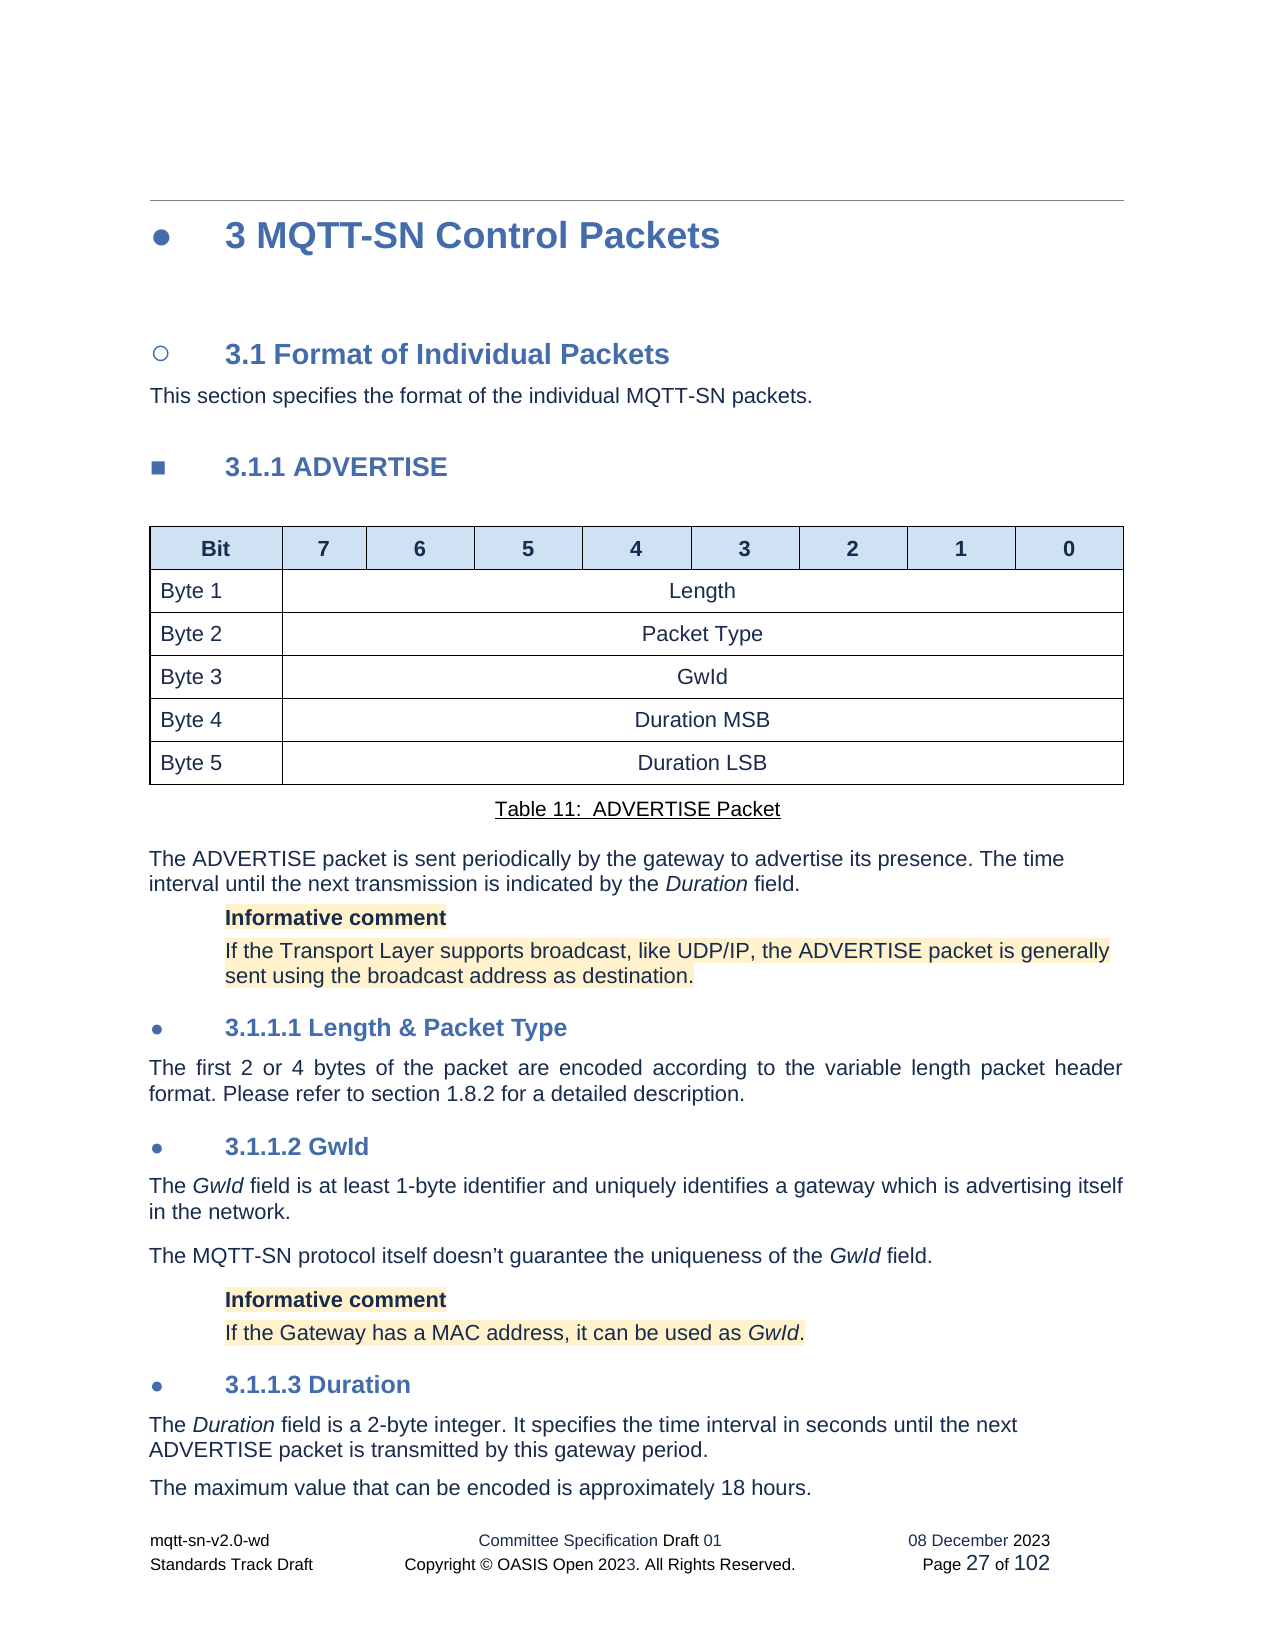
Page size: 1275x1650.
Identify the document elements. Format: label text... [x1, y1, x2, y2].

table_header 1 [908, 527, 1015, 569]
table_header 2 [800, 527, 907, 569]
text The GwId field is at least 1-byte identifier and uniquely identifies a gateway which is advertising itself in the network. [148, 1173, 1124, 1224]
table_cell Byte 2 [151, 613, 282, 655]
table_header 6 [367, 527, 474, 569]
text The first 2 or 4 bytes of the packet are encoded according to the variable length packet header format. Please refer to section 1.8.2 for a detailed description. [148, 1054, 1124, 1106]
subtitle 3.1.1 ADVERTISE [150, 451, 1124, 482]
text The ADVERTISE packet is sent periodically by the gateway to advertise its presence. The time interval until the next transmission is indicated by the Duration field. [148, 846, 1124, 896]
subtitle 3 MQTT-SN Control Packets [150, 201, 1124, 257]
text Informative comment [225, 1287, 1124, 1312]
subtitle 3.1.1.2 GwId [150, 1131, 1124, 1160]
text Informative comment [225, 904, 1124, 929]
table_cell Byte 3 [151, 656, 282, 698]
text If the Gateway has a MAC address, it can be used as GwId. [225, 1320, 1124, 1346]
table_header 0 [1016, 527, 1123, 569]
text If the Transport Layer supports broadcast, like UDP/IP, the ADVERTISE packet is generally sent using the broadcast address as destination. [225, 938, 1124, 988]
table_cell GwId [283, 656, 1123, 698]
table_cell Byte 5 [151, 742, 282, 784]
subtitle 3.1 Format of Individual Packets [150, 331, 1124, 372]
table_cell Duration MSB [283, 699, 1123, 741]
table_cell Duration LSB [283, 742, 1123, 784]
subtitle 3.1.1.3 Duration [150, 1371, 1124, 1399]
text The maximum value that can be encoded is approximately 18 hours. [149, 1475, 1124, 1500]
text The Duration field is a 2-byte integer. It specifies the time interval in seconds until the next ADVERTISE packet is transmitted by this gateway period. [148, 1412, 1124, 1462]
table_header 4 [583, 527, 691, 569]
table_header 7 [283, 527, 366, 569]
text Table 11: ADVERTISE Packet [150, 797, 1125, 821]
table_cell Length [283, 570, 1123, 612]
table_header 5 [475, 527, 582, 569]
table_header 3 [692, 527, 799, 569]
table_header Bit [151, 527, 282, 569]
table_cell Packet Type [283, 613, 1123, 655]
text This section specifies the format of the individual MQTT-SN packets. [149, 383, 1124, 409]
table_cell Byte 4 [151, 699, 282, 741]
text The MQTT-SN protocol itself doesn’t guarantee the uniqueness of the GwId field. [148, 1243, 1124, 1268]
subtitle 3.1.1.1 Length & Packet Type [150, 1013, 1124, 1042]
table_cell Byte 1 [151, 570, 282, 612]
